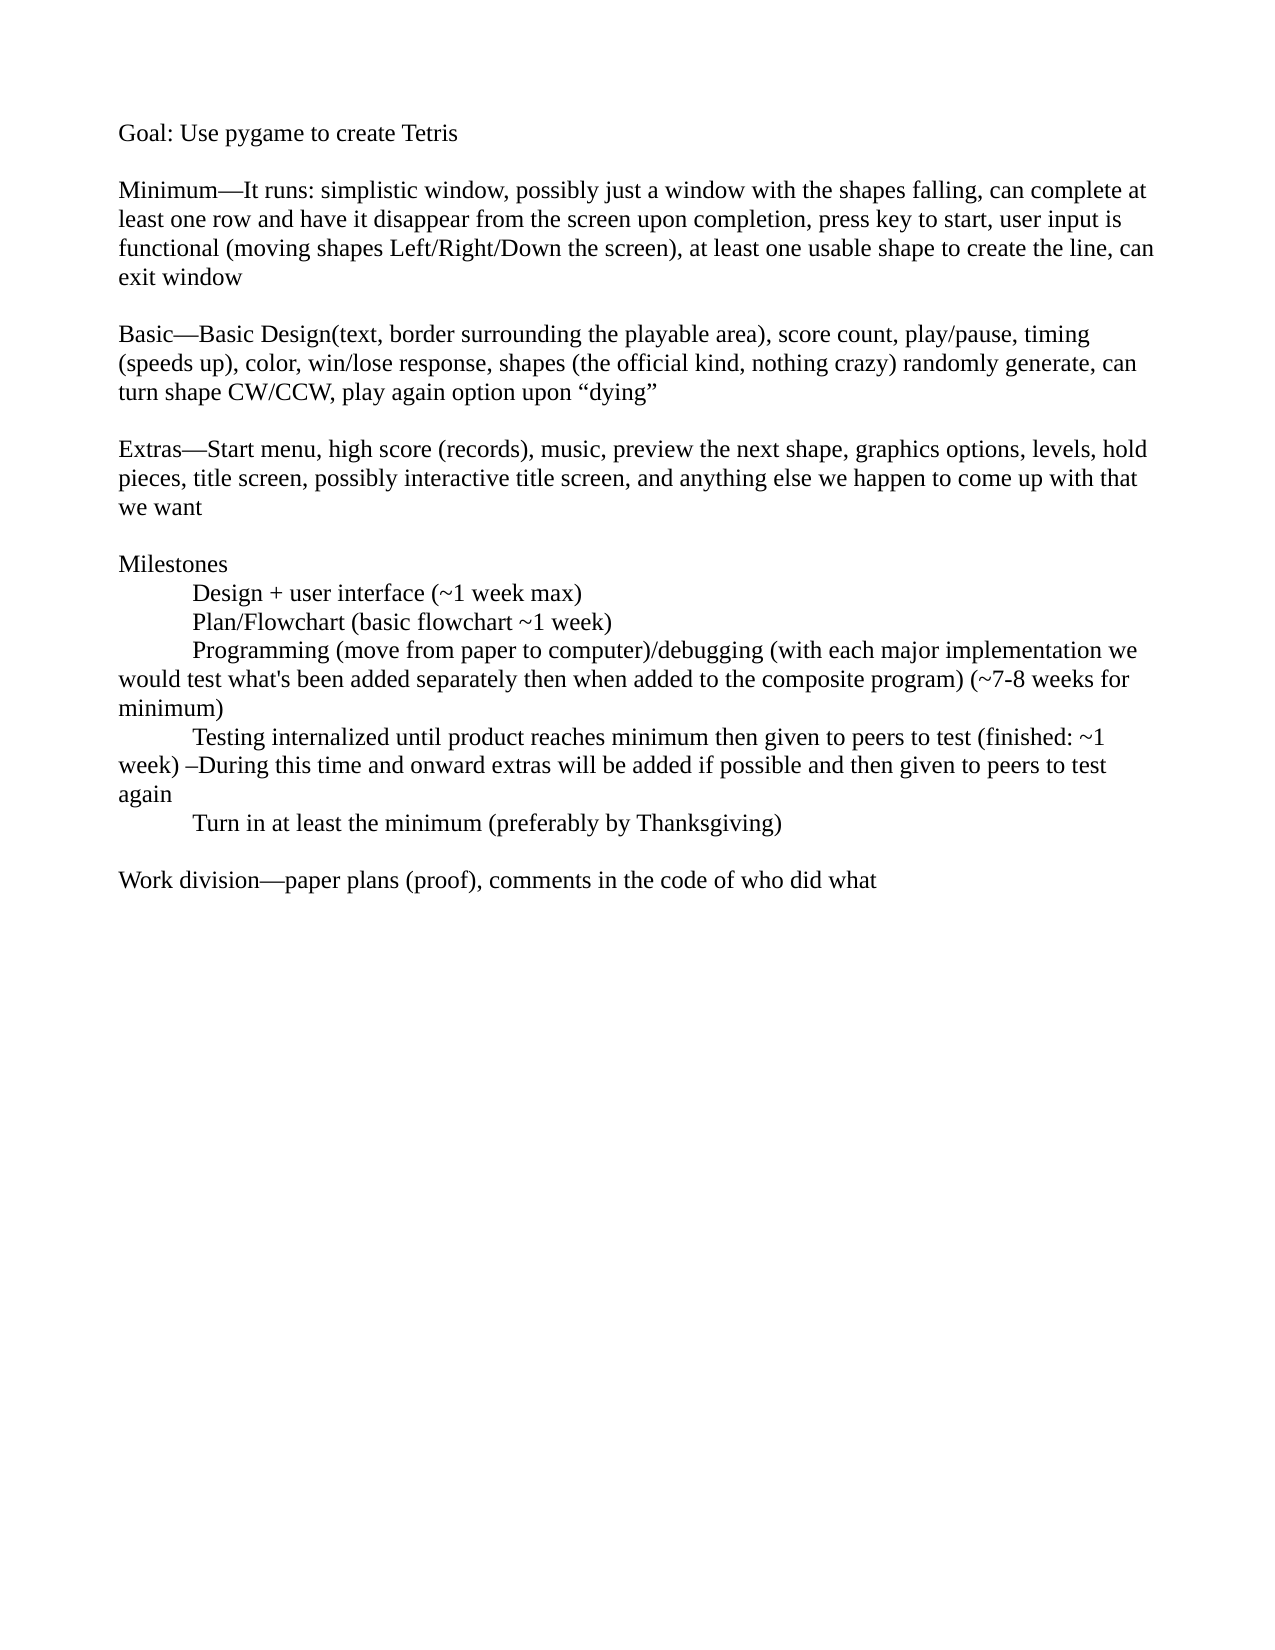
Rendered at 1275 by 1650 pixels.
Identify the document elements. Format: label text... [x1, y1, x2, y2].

text Design + user interface (~1 week max) [118, 578, 1157, 607]
text Turn in at least the minimum (preferably by Thanksgiving) [118, 808, 1157, 837]
text Basic—Basic Design(text, border surrounding the playable area), score count, play/pause, timing (speeds up), color, win/lose response, shapes (the official kind, nothing crazy) randomly generate, can turn shape CW/CCW, play again option upon “dying” [118, 319, 1157, 406]
text Testing internalized until product reaches minimum then given to peers to test (finished: ~1 week) –During this time and onward extras will be added if possible and then given to peers to test again [118, 722, 1157, 808]
text Goal: Use pygame to create Tetris [118, 118, 1157, 147]
text Programming (move from paper to computer)/debugging (with each major implementation we would test what's been added separately then when added to the composite program) (~7-8 weeks for minimum) [118, 636, 1157, 722]
text Plan/Flowchart (basic flowchart ~1 week) [118, 607, 1157, 636]
text Extras—Start menu, high score (records), music, preview the next shape, graphics options, levels, hold pieces, title screen, possibly interactive title screen, and anything else we happen to come up with that we want [118, 434, 1157, 521]
text Work division—paper plans (proof), comments in the code of who did what [118, 866, 1157, 894]
text Milestones [118, 549, 1157, 578]
text Minimum—It runs: simplistic window, possibly just a window with the shapes falling, can complete at least one row and have it disappear from the screen upon completion, press key to start, user input is functional (moving shapes Left/Right/Down the screen), at least one usable shape to create the line, can exit window [118, 176, 1157, 291]
